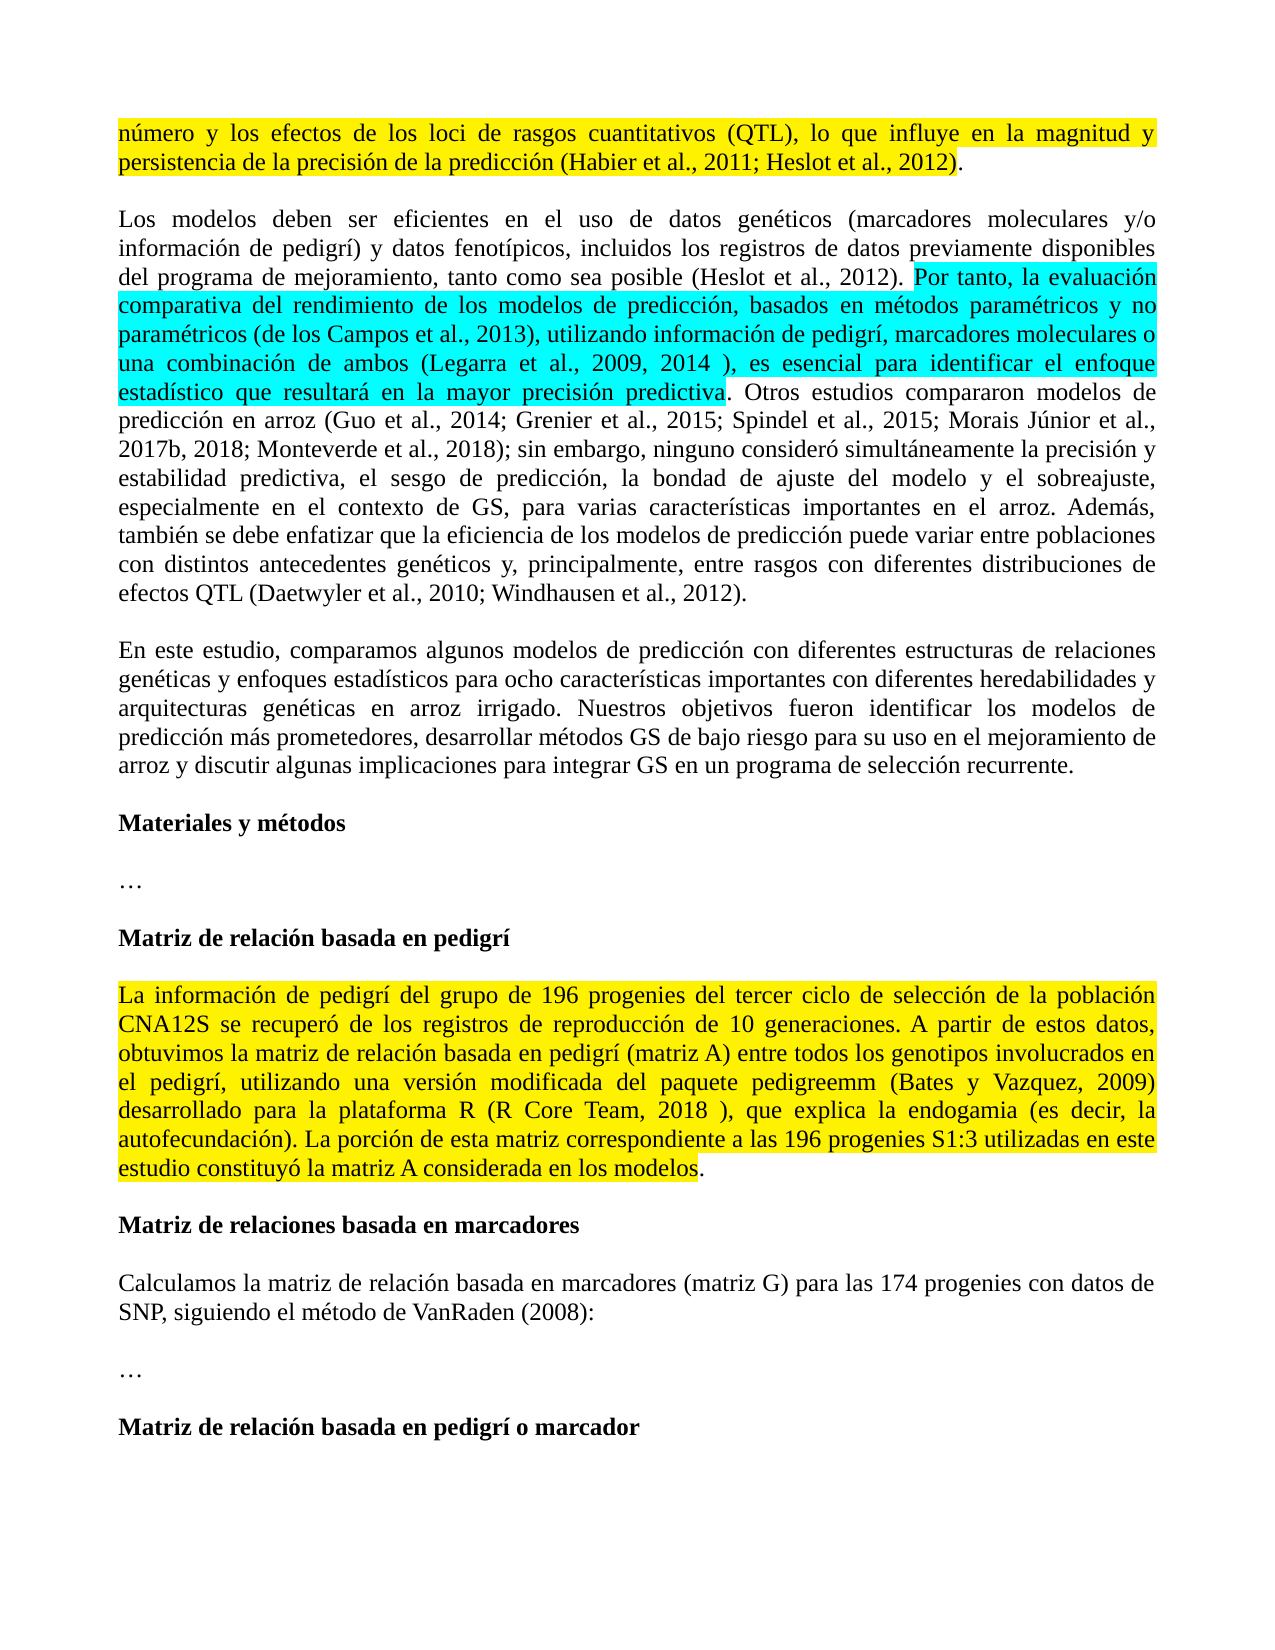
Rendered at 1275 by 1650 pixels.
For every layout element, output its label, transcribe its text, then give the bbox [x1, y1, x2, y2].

text La información de pedigrí del grupo de 196 progenies del tercer ciclo de selección de la población CNA12S se recuperó de los registros de reproducción de 10 generaciones. A partir de estos datos, obtuvimos la matriz de relación basada en pedigrí (matriz A) entre todos los genotipos involucrados en el pedigrí, utilizando una versión modificada del paquete pedigreemm (Bates y Vazquez, 2009) desarrollado para la plataforma R (R Core Team, 2018 ), que explica la endogamia (es decir, la autofecundación). La porción de esta matriz correspondiente a las 196 progenies S1:3 utilizadas en este estudio constituyó la matriz A considerada en los modelos. [118, 981, 1157, 1182]
text Materiales y métodos [118, 808, 1157, 837]
text número y los efectos de los loci de rasgos cuantitativos (QTL), lo que influye en la magnitud y persistencia de la precisión de la predicción (Habier et al., 2011; Heslot et al., 2012). [118, 118, 1157, 176]
text Los modelos deben ser eficientes en el uso de datos genéticos (marcadores moleculares y/o información de pedigrí) y datos fenotípicos, incluidos los registros de datos previamente disponibles del programa de mejoramiento, tanto como sea posible (Heslot et al., 2012). Por tanto, la evaluación comparativa del rendimiento de los modelos de predicción, basados ​​en métodos paramétricos y no paramétricos (de los Campos et al., 2013), utilizando información de pedigrí, marcadores moleculares o una combinación de ambos (Legarra et al., 2009, 2014 ), es esencial para identificar el enfoque estadístico que resultará en la mayor precisión predictiva. Otros estudios compararon modelos de predicción en arroz (Guo et al., 2014; Grenier et al., 2015; Spindel et al., 2015; Morais Júnior et al., 2017b, 2018; Monteverde et al., 2018); sin embargo, ninguno consideró simultáneamente la precisión y estabilidad predictiva, el sesgo de predicción, la bondad de ajuste del modelo y el sobreajuste, especialmente en el contexto de GS, para varias características importantes en el arroz. Además, también se debe enfatizar que la eficiencia de los modelos de predicción puede variar entre poblaciones con distintos antecedentes genéticos y, principalmente, entre rasgos con diferentes distribuciones de efectos QTL (Daetwyler et al., 2010; Windhausen et al., 2012). [118, 204, 1157, 607]
text Matriz de relación basada en pedigrí [118, 923, 1157, 952]
text … [118, 866, 1157, 894]
text En este estudio, comparamos algunos modelos de predicción con diferentes estructuras de relaciones genéticas y enfoques estadísticos para ocho características importantes con diferentes heredabilidades y arquitecturas genéticas en arroz irrigado. Nuestros objetivos fueron identificar los modelos de predicción más prometedores, desarrollar métodos GS de bajo riesgo para su uso en el mejoramiento de arroz y discutir algunas implicaciones para integrar GS en un programa de selección recurrente. [118, 636, 1157, 779]
text … [118, 1354, 1157, 1383]
text Calculamos la matriz de relación basada en marcadores (matriz G) para las 174 progenies con datos de SNP, siguiendo el método de VanRaden (2008): [118, 1268, 1157, 1326]
text Matriz de relaciones basada en marcadores [118, 1211, 1157, 1239]
text Matriz de relación basada en pedigrí o marcador [118, 1412, 1157, 1441]
